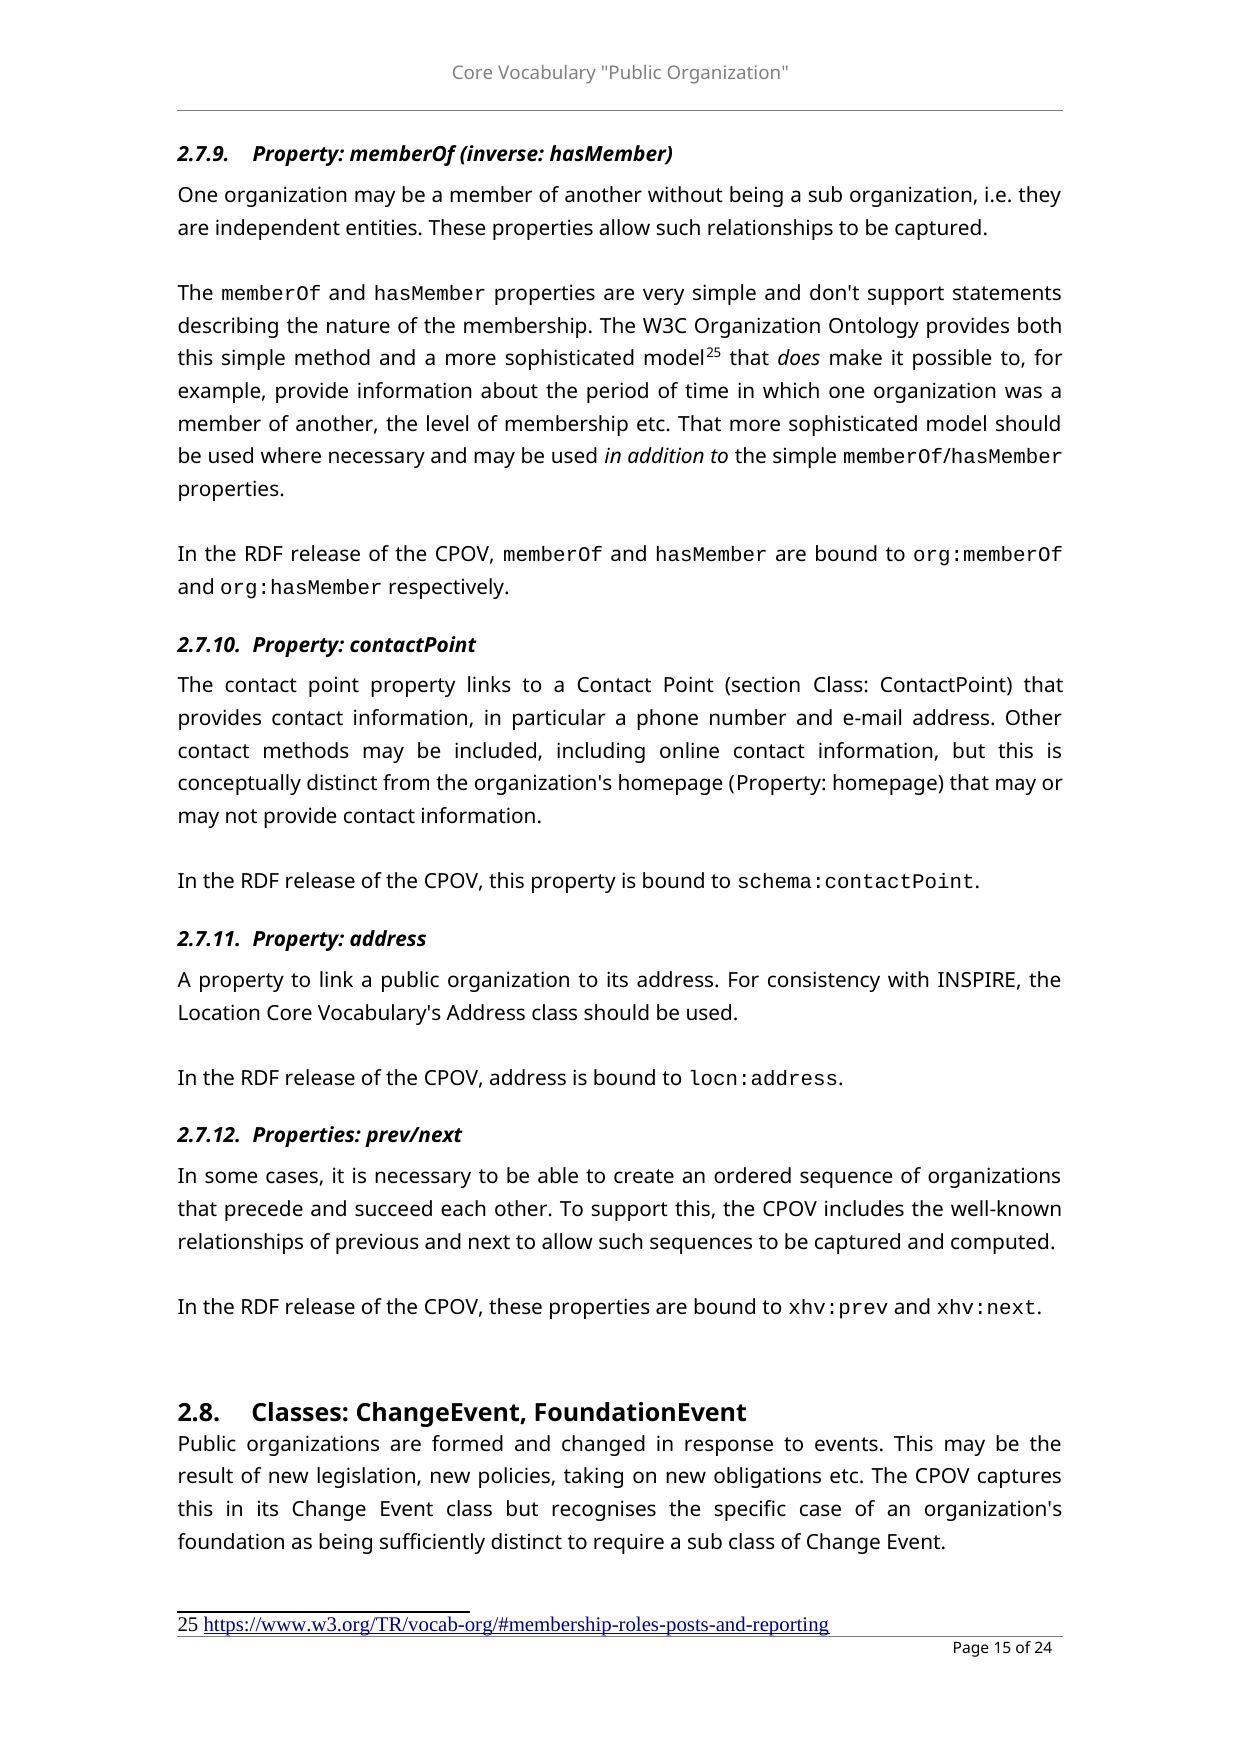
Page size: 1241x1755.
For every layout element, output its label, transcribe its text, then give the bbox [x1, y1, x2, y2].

text The contact point property links to a Contact Point (section 4.5) that provides contact information, in particular a phone number and e-mail address. Other contact methods may be included, including online contact information, but this is conceptually distinct from the organization's homepage (4.1.8) that may or may not provide contact information. [177, 671, 1063, 829]
subtitle Classes: ChangeEvent, FoundationEvent [177, 1395, 1063, 1429]
text A property to link a public organization to its address. For consistency with INSPIRE, the Location Core Vocabulary's Address class should be used. [177, 965, 1063, 1026]
subtitle Property: memberOf (inverse: hasMember) [177, 139, 1063, 168]
text In the RDF release of the CPOV, this property is bound to schema:contactPoint. [177, 866, 1063, 895]
text In the RDF release of the CPOV, these properties are bound to xhv:prev and xhv:next. [177, 1292, 1063, 1321]
subtitle Property: contactPoint [177, 630, 1063, 658]
text Public organizations are formed and changed in response to events. This may be the result of new legislation, new policies, taking on new obligations etc. The CPOV captures this in its Change Event class but recognises the specific case of an organization's foundation as being sufficiently distinct to require a sub class of Change Event. [177, 1429, 1063, 1555]
subtitle Property: address [177, 924, 1063, 952]
text The memberOf and hasMember properties are very simple and don't support statements describing the nature of the membership. The W3C Organization Ontology provides both this simple method and a more sophisticated model that does make it possible to, for example, provide information about the period of time in which one organization was a member of another, the level of membership etc. That more sophisticated model should be used where necessary and may be used in addition to the simple memberOf/hasMember properties. [177, 278, 1063, 502]
text One organization may be a member of another without being a sub organization, i.e. they are independent entities. These properties allow such relationships to be captured. [177, 180, 1063, 241]
subtitle Properties: prev/next [177, 1121, 1063, 1149]
text In the RDF release of the CPOV, memberOf and hasMember are bound to org:memberOf and org:hasMember respectively. [177, 539, 1063, 600]
text In the RDF release of the CPOV, address is bound to locn:address. [177, 1063, 1063, 1091]
text In some cases, it is necessary to be able to create an ordered sequence of organizations that precede and succeed each other. To support this, the CPOV includes the well-known relationships of previous and next to allow such sequences to be captured and computed. [177, 1162, 1063, 1255]
text https://www.w3.org/TR/vocab-org/#membership-roles-posts-and-reporting [177, 1612, 1063, 1636]
